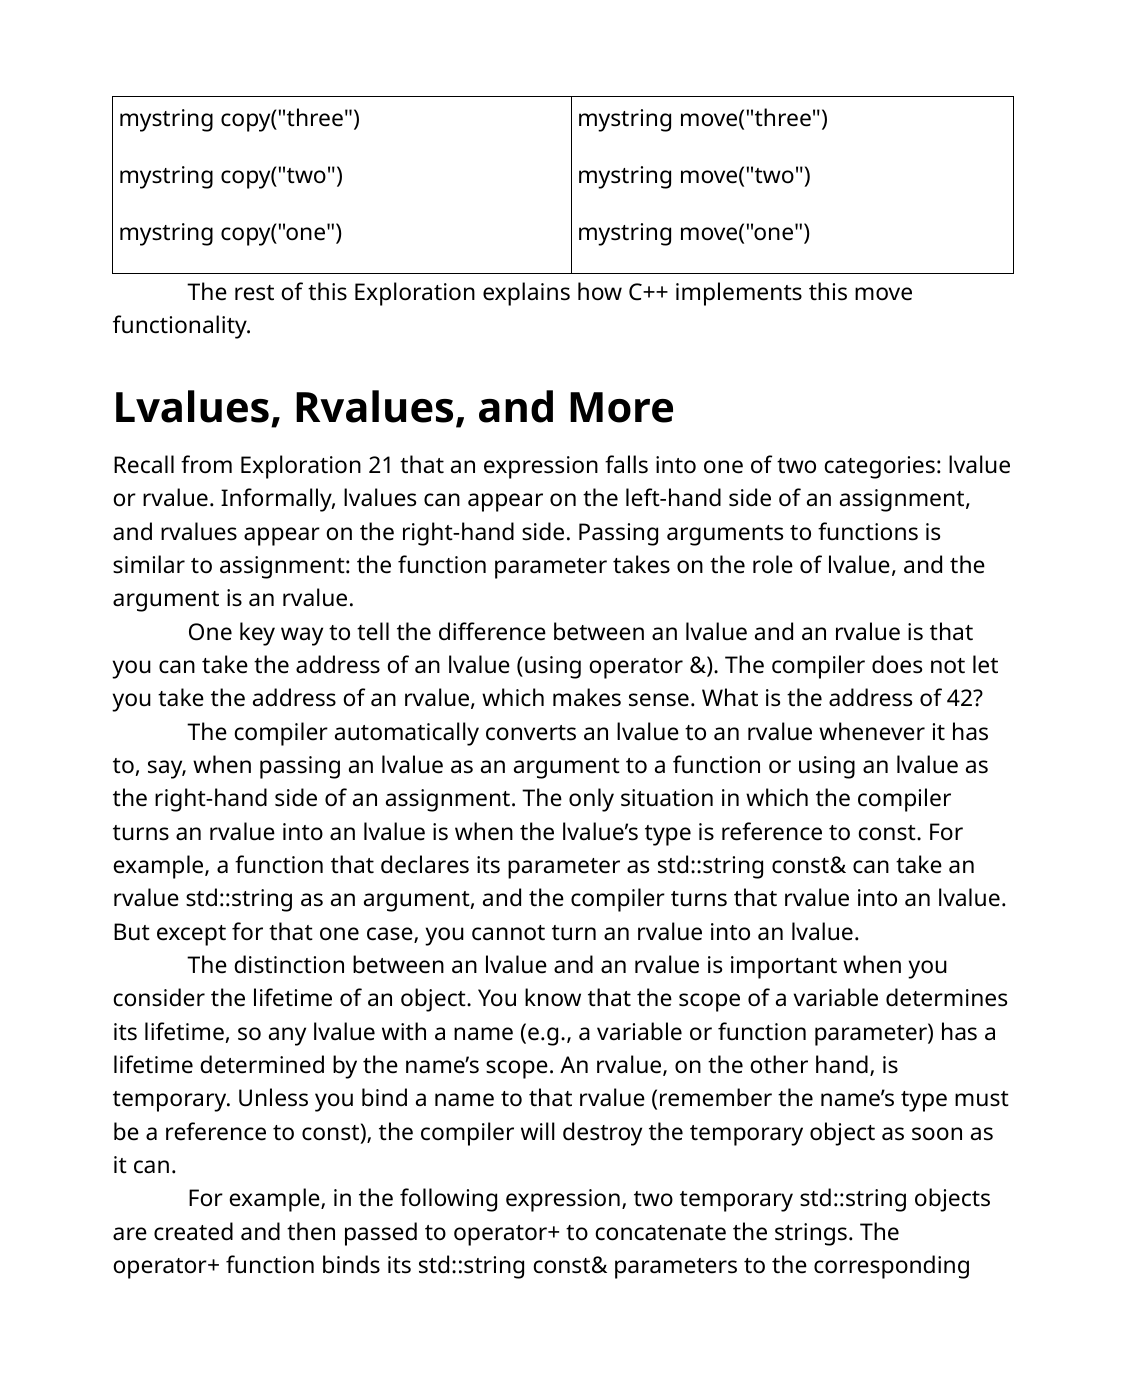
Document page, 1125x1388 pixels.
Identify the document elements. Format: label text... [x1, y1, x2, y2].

text For example, in the following expression, two temporary std::string objects are created and then passed to operator+ to concatenate the strings. The operator+ function binds its std::string const& parameters to the corresponding [112, 1180, 1012, 1280]
text The rest of this Exploration explains how C++ implements this move functionality. [112, 274, 1012, 340]
table_cell mystring move("three") mystring move("two") mystring move("one") [572, 97, 1013, 273]
text The compiler automatically converts an lvalue to an rvalue whenever it has to, say, when passing an lvalue as an argument to a function or using an lvalue as the right-hand side of an assignment. The only situation in which the compiler turns an rvalue into an lvalue is when the lvalue’s type is reference to const. For example, a function that declares its parameter as std::string const& can take an rvalue std::string as an argument, and the compiler turns that rvalue into an lvalue. But except for that one case, you cannot turn an rvalue into an lvalue. [112, 713, 1012, 947]
text The distinction between an lvalue and an rvalue is important when you consider the lifetime of an object. You know that the scope of a variable determines its lifetime, so any lvalue with a name (e.g., a variable or function parameter) has a lifetime determined by the name’s scope. An rvalue, on the other hand, is temporary. Unless you bind a name to that rvalue (remember the name’s type must be a reference to const), the compiler will destroy the temporary object as soon as it can. [112, 947, 1012, 1180]
text Recall from Exploration 21 that an expression falls into one of two categories: lvalue or rvalue. Informally, lvalues can appear on the left-hand side of an assignment, and rvalues appear on the right-hand side. Passing arguments to functions is similar to assignment: the function parameter takes on the role of lvalue, and the argument is an rvalue. [112, 447, 1012, 613]
table_cell mystring copy("three") mystring copy("two") mystring copy("one") [113, 97, 571, 273]
subtitle Lvalues, Rvalues, and More [112, 378, 1012, 434]
text One key way to tell the difference between an lvalue and an rvalue is that you can take the address of an lvalue (using operator &). The compiler does not let you take the address of an rvalue, which makes sense. What is the address of 42? [112, 613, 1012, 713]
